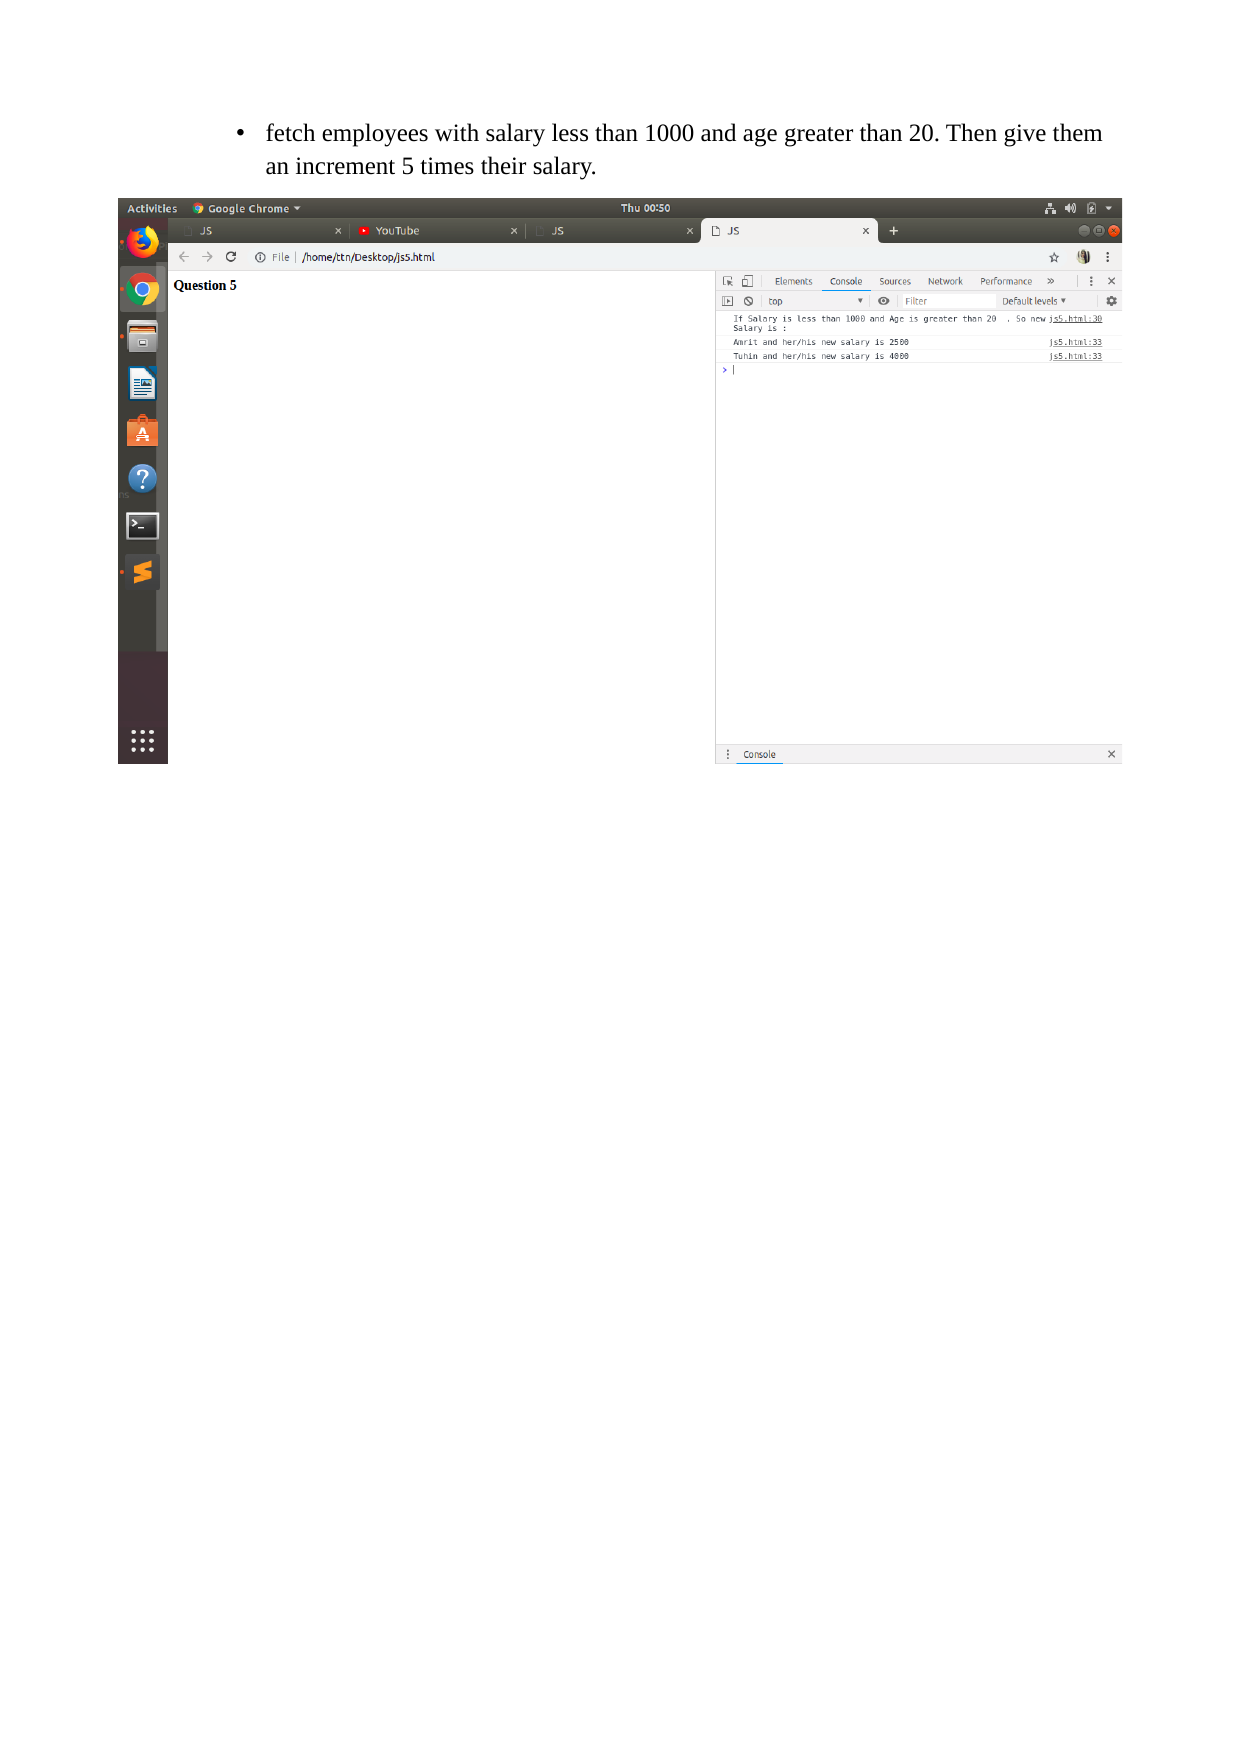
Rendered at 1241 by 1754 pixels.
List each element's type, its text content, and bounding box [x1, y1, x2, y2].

picture [118, 198, 1123, 764]
list fetch employees with salary less than 1000 and age greater than 20. Then give them an increment 5 times their salary. [236, 118, 1122, 180]
